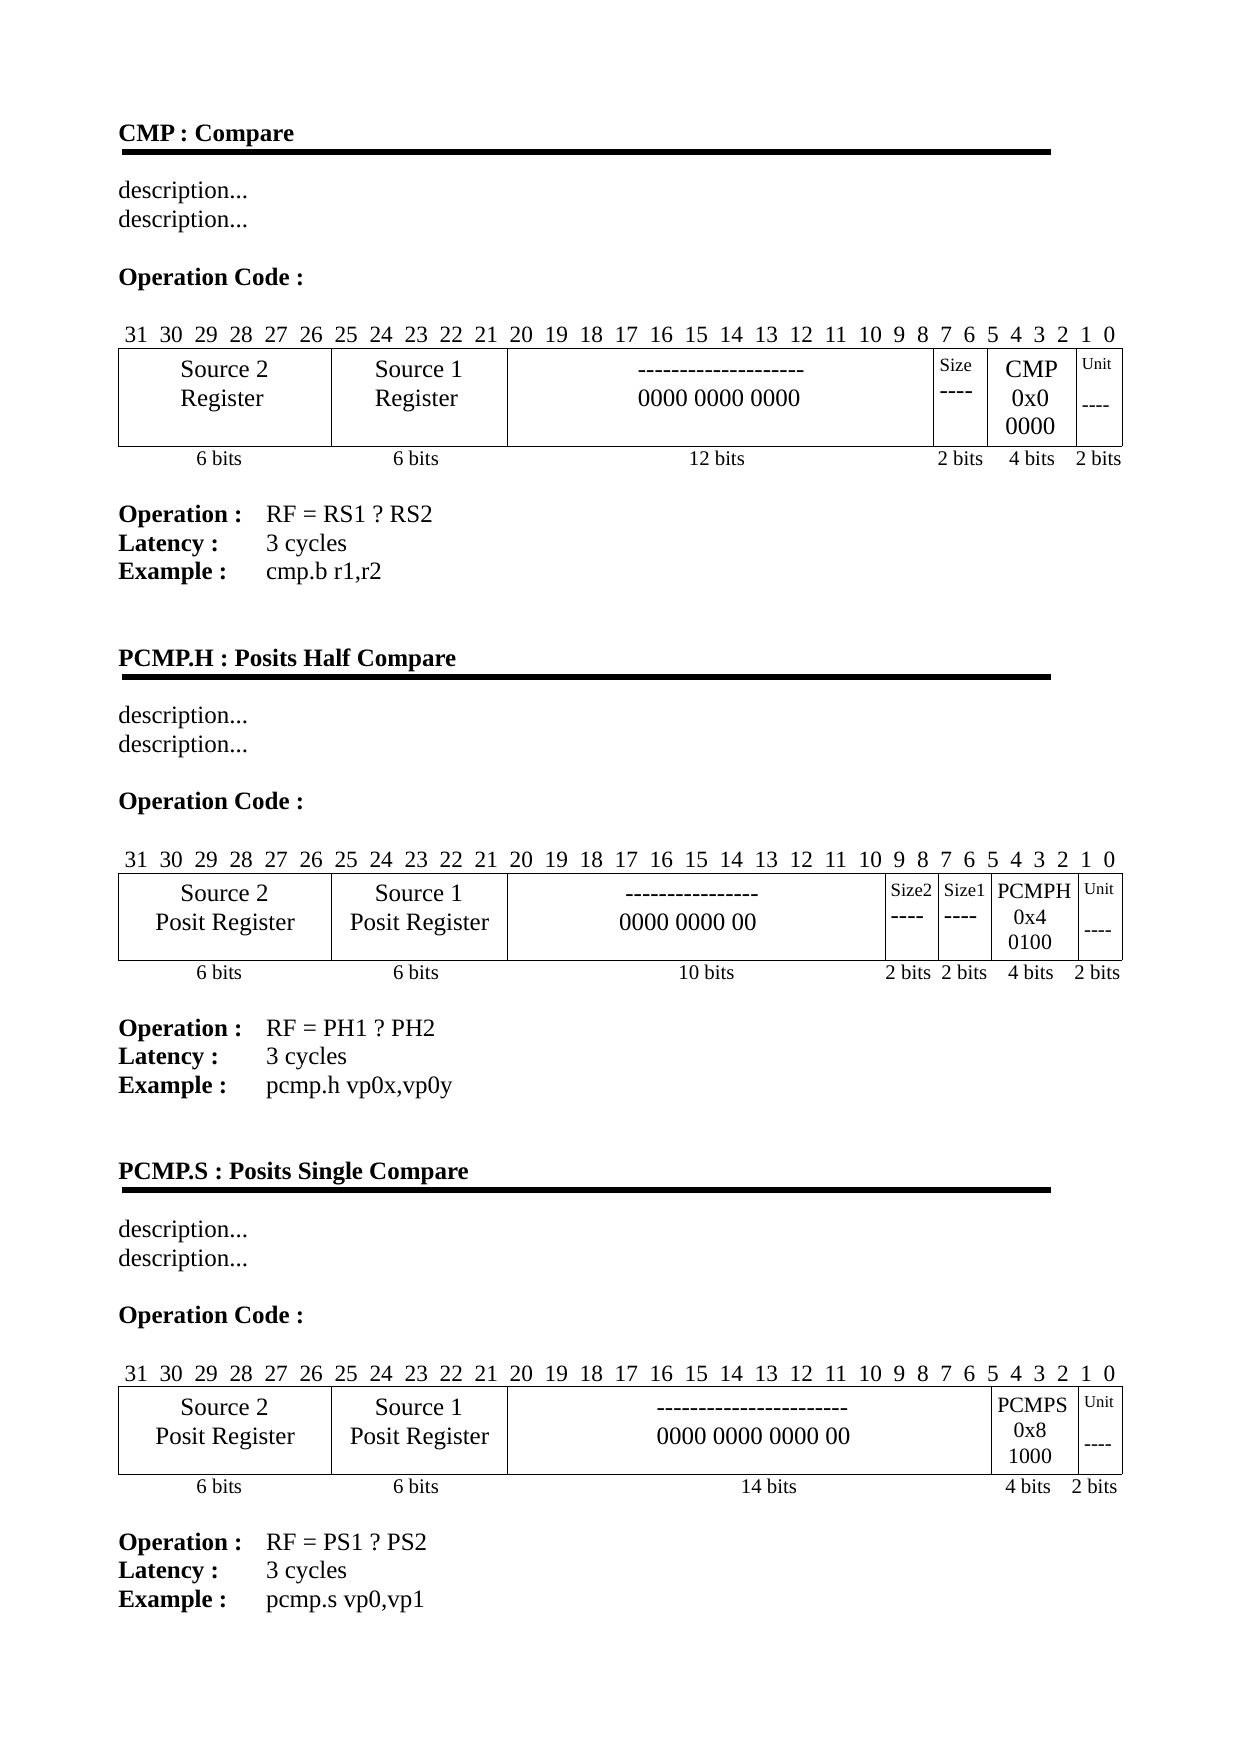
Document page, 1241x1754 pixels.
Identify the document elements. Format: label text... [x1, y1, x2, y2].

table_header Source 2 Register [119, 349, 331, 446]
table_header Source 1 Posit Register [332, 1387, 507, 1474]
table_header Unit ---- [1079, 874, 1122, 960]
text 31 30 29 28 27 26 25 24 23 22 21 20 19 18 17 16 15 14 13 12 11 10 9 8 7 6 5 4 3 2 1 0 [118, 1329, 1122, 1386]
text description... [118, 1243, 1122, 1300]
table_header Size1 ---- [939, 874, 991, 960]
text description... [118, 700, 1122, 729]
text description... [118, 1214, 1122, 1243]
text Operation : RF = RS1 ? RS2 [118, 499, 1122, 528]
table_header Source 1 Register [332, 349, 507, 446]
table_header PCMPH 0x4 0100 [992, 874, 1078, 960]
text PCMP.S : Posits Single Compare [118, 1156, 1122, 1214]
table_header Unit ---- [1079, 1387, 1122, 1474]
table_header -------------------- 0000 0000 0000 [508, 349, 933, 446]
text description... [118, 176, 1122, 204]
text Operation : RF = PS1 ? PS2 [118, 1527, 1122, 1555]
table_header CMP 0x0 0000 [988, 349, 1076, 446]
table_header Unit ---- [1077, 349, 1122, 446]
text description... [118, 204, 1122, 262]
text Latency : 3 cycles Example : pcmp.h vp0x,vp0y [118, 1041, 1122, 1099]
table_header ---------------- 0000 0000 00 [508, 874, 885, 960]
table_header Size2 ---- [886, 874, 938, 960]
table_header Size ---- [934, 349, 987, 446]
text PCMP.H : Posits Half Compare [118, 643, 1122, 700]
text 6 bits 6 bits 14 bits 4 bits 2 bits [118, 1475, 1122, 1498]
table_header ----------------------- 0000 0000 0000 00 [508, 1387, 991, 1474]
text Latency : 3 cycles Example : cmp.b r1,r2 [118, 528, 1122, 585]
text Operation : RF = PH1 ? PH2 [118, 1013, 1122, 1041]
table_header Source 2 Posit Register [119, 1387, 331, 1474]
text Operation Code : [118, 1300, 1122, 1329]
text Latency : 3 cycles Example : pcmp.s vp0,vp1 [118, 1555, 1122, 1613]
text CMP : Compare [118, 118, 1122, 176]
table_header PCMPS 0x8 1000 [992, 1387, 1078, 1474]
text 31 30 29 28 27 26 25 24 23 22 21 20 19 18 17 16 15 14 13 12 11 10 9 8 7 6 5 4 3 2 1 0 [118, 815, 1122, 873]
table_header Source 1 Posit Register [332, 874, 507, 960]
text Operation Code : [118, 262, 1122, 291]
text description... [118, 729, 1122, 786]
text Operation Code : [118, 786, 1122, 815]
text 31 30 29 28 27 26 25 24 23 22 21 20 19 18 17 16 15 14 13 12 11 10 9 8 7 6 5 4 3 2 1 0 [118, 291, 1122, 348]
text 6 bits 6 bits 10 bits 2 bits 2 bits 4 bits 2 bits [118, 961, 1122, 984]
text 6 bits 6 bits 12 bits 2 bits 4 bits 2 bits [118, 447, 1122, 470]
table_header Source 2 Posit Register [119, 874, 331, 960]
